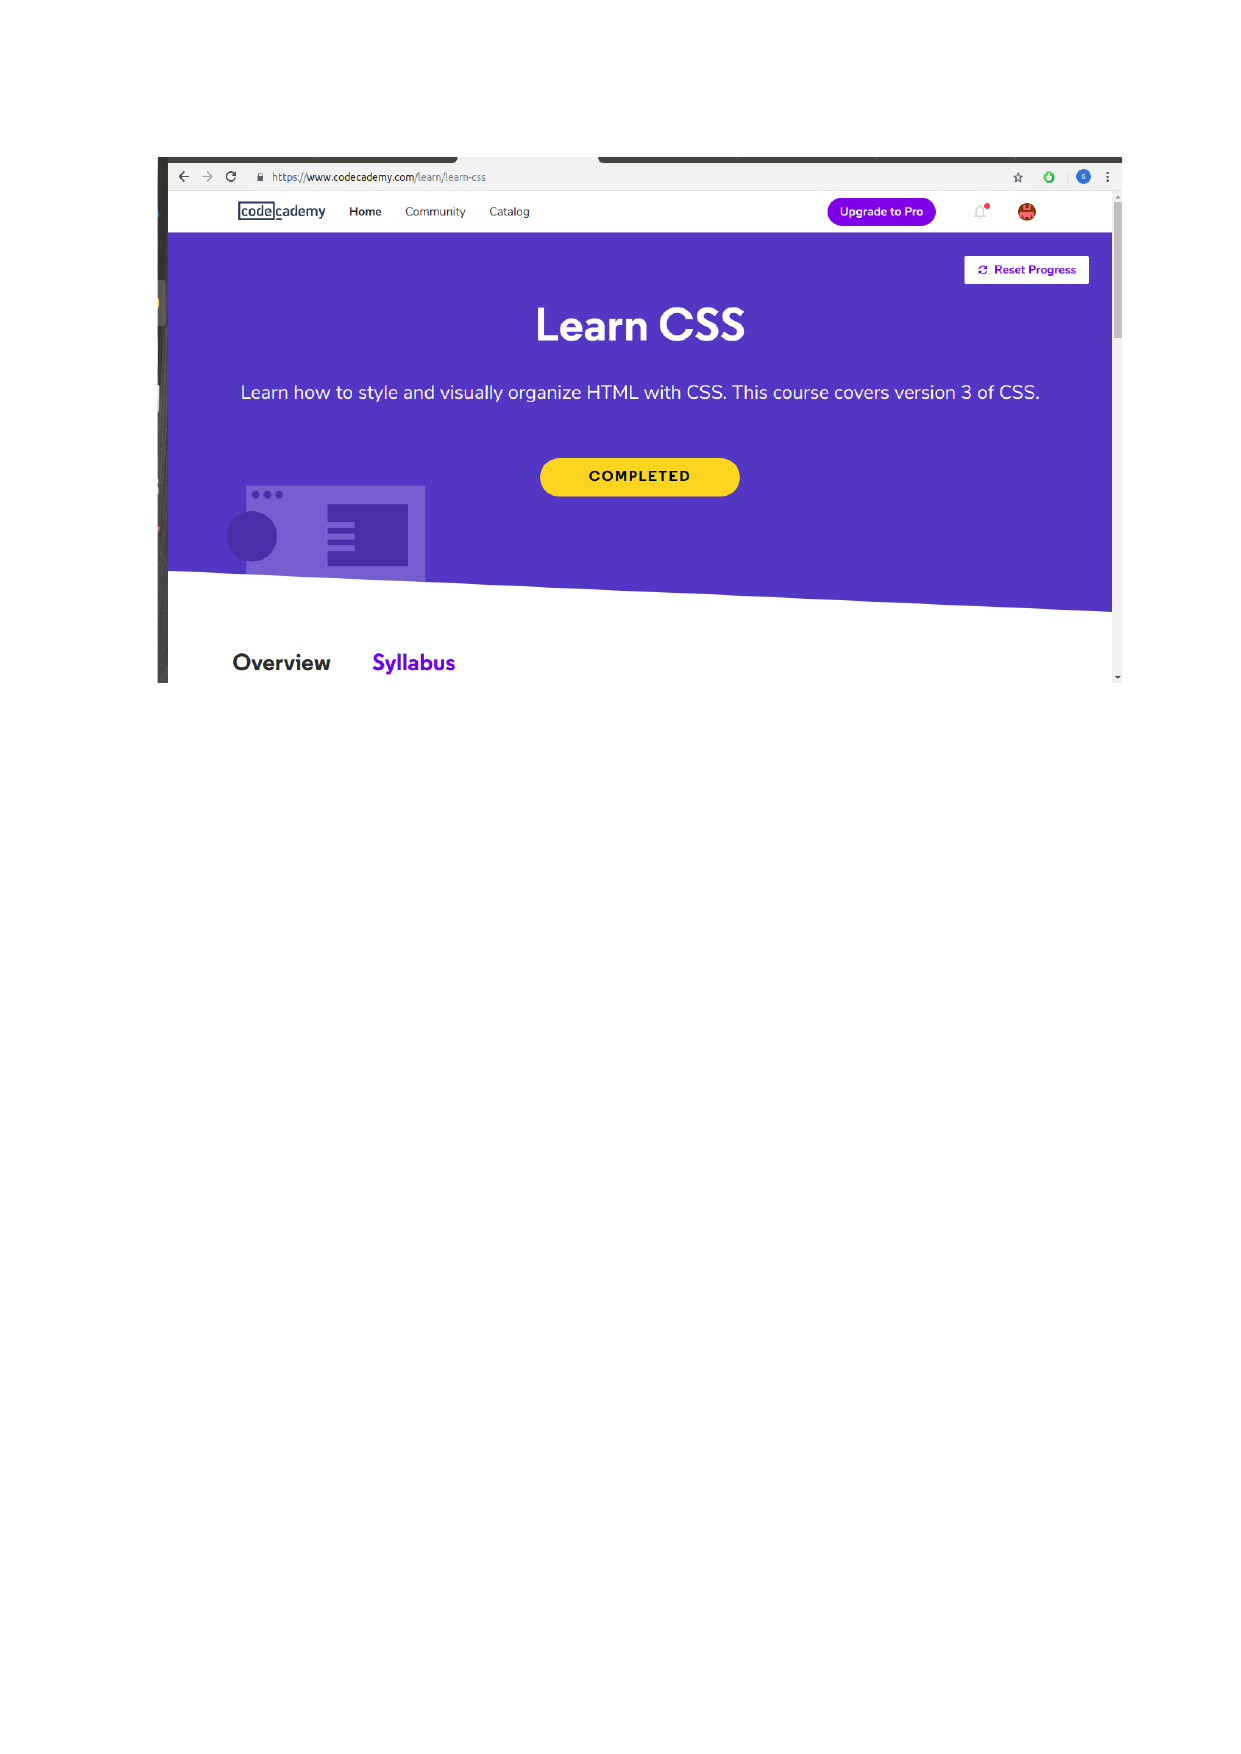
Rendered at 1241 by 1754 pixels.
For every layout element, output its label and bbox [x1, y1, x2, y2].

picture [157, 157, 1123, 683]
